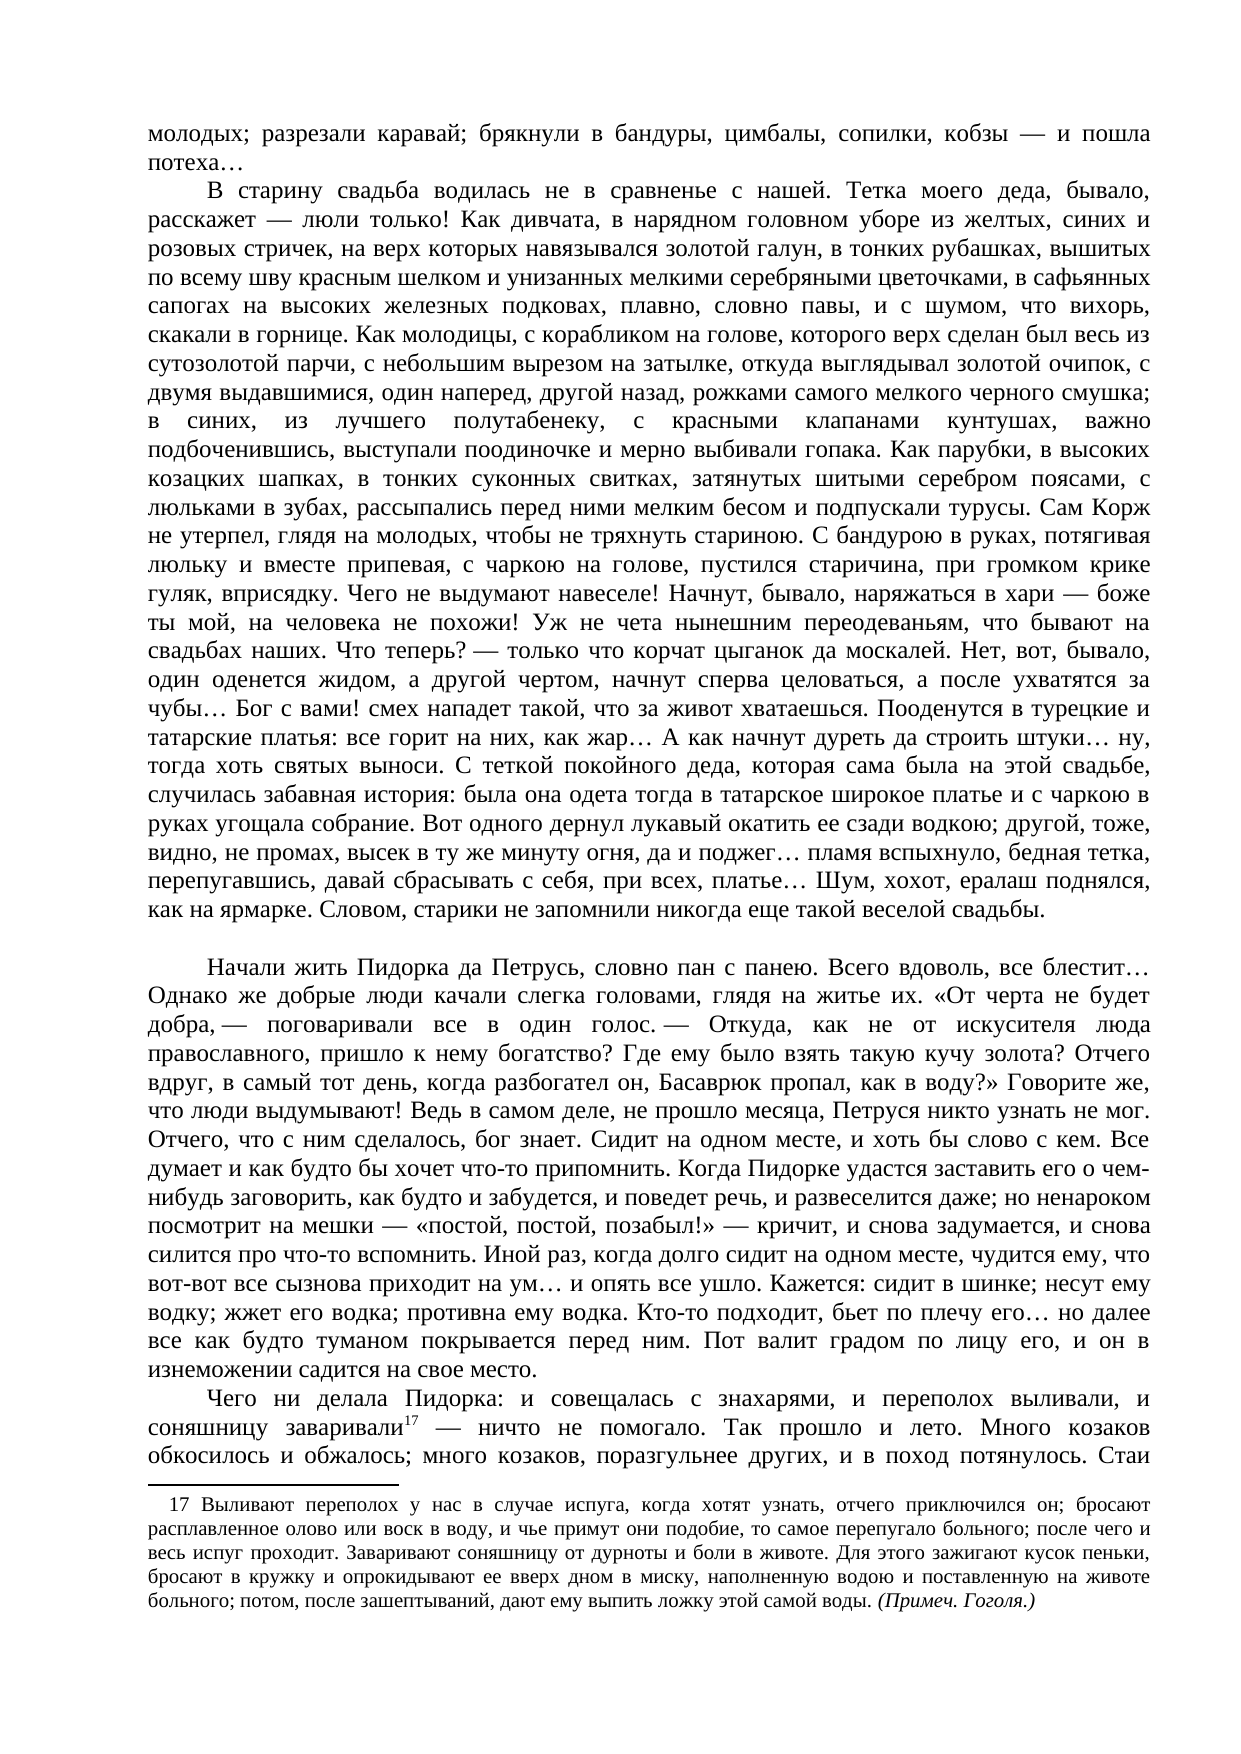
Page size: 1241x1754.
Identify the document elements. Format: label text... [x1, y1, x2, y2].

text молодых; разрезали каравай; брякнули в бандуры, цимбалы, сопилки, кобзы — и пошла потеха… [148, 118, 1152, 176]
text В старину свадьба водилась не в сравненье с нашей. Тетка моего деда, бывало, расскажет — люли только! Как дивчата, в нарядном головном уборе из желтых, синих и розовых стричек, на верх которых навязывался золотой галун, в тонких рубашках, вышитых по всему шву красным шелком и унизанных мелкими серебряными цветочками, в сафьянных сапогах на высоких железных подковах, плавно, словно павы, и с шумом, что вихорь, скакали в горнице. Как молодицы, с корабликом на голове, которого верх сделан был весь из сутозолотой парчи, с небольшим вырезом на затылке, откуда выглядывал золотой очипок, с двумя выдавшимися, один наперед, другой назад, рожками самого мелкого черного смушка; в синих, из лучшего полутабенеку, с красными клапанами кунтушах, важно подбоченившись, выступали поодиночке и мерно выбивали гопака. Как парубки, в высоких козацких шапках, в тонких суконных свитках, затянутых шитыми серебром поясами, с люльками в зубах, рассыпались перед ними мелким бесом и подпускали турусы. Сам Корж не утерпел, глядя на молодых, чтобы не тряхнуть стариною. С бандурою в руках, потягивая люльку и вместе припевая, с чаркою на голове, пустился старичина, при громком крике гуляк, вприсядку. Чего не выдумают навеселе! Начнут, бывало, наряжаться в хари — боже ты мой, на человека не похожи! Уж не чета нынешним переодеваньям, что бывают на свадьбах наших. Что теперь? — только что корчат цыганок да москалей. Нет, вот, бывало, один оденется жидом, а другой чертом, начнут сперва целоваться, а после ухватятся за чубы… Бог с вами! смех нападет такой, что за живот хватаешься. Пооденутся в турецкие и татарские платья: все горит на них, как жар… А как начнут дуреть да строить штуки… ну, тогда хоть святых выноси. С теткой покойного деда, которая сама была на этой свадьбе, случилась забавная история: была она одета тогда в татарское широкое платье и с чаркою в руках угощала собрание. Вот одного дернул лукавый окатить ее сзади водкою; другой, тоже, видно, не промах, высек в ту же минуту огня, да и поджег… пламя вспыхнуло, бедная тетка, перепугавшись, давай сбрасывать с себя, при всех, платье… Шум, хохот, ералаш поднялся, как на ярмарке. Словом, старики не запомнили никогда еще такой веселой свадьбы. [148, 176, 1152, 923]
text Чего ни делала Пидорка: и совещалась с знахарями, и переполох выливали, и соняшницу заваривали — ничто не помогало. Так прошло и лето. Много козаков обкосилось и обжалось; много козаков, поразгульнее других, и в поход потянулось. Стаи [148, 1383, 1152, 1469]
text Начали жить Пидорка да Петрусь, словно пан с панею. Всего вдоволь, все блестит… Однако же добрые люди качали слегка головами, глядя на житье их. «От черта не будет добра, — поговаривали все в один голос. — Откуда, как не от искусителя люда православного, пришло к нему богатство? Где ему было взять такую кучу золота? Отчего вдруг, в самый тот день, когда разбогател он, Басаврюк пропал, как в воду?» Говорите же, что люди выдумывают! Ведь в самом деле, не прошло месяца, Петруся никто узнать не мог. Отчего, что с ним сделалось, бог знает. Сидит на одном месте, и хоть бы слово с кем. Все думает и как будто бы хочет что-то припомнить. Когда Пидорке удастся заставить его о чем-нибудь заговорить, как будто и забудется, и поведет речь, и развеселится даже; но ненароком посмотрит на мешки — «постой, постой, позабыл!» — кричит, и снова задумается, и снова силится про что-то вспомнить. Иной раз, когда долго сидит на одном месте, чудится ему, что вот-вот все сызнова приходит на ум… и опять все ушло. Кажется: сидит в шинке; несут ему водку; жжет его водка; противна ему водка. Кто-то подходит, бьет по плечу его… но далее все как будто туманом покрывается перед ним. Пот валит градом по лицу его, и он в изнеможении садится на свое место. [148, 952, 1152, 1383]
text Выливают переполох у нас в случае испуга, когда хотят узнать, отчего приключился он; бросают расплавленное олово или воск в воду, и чье примут они подобие, то самое перепугало больного; после чего и весь испуг проходит. Заваривают соняшницу от дурноты и боли в животе. Для этого зажигают кусок пеньки, бросают в кружку и опрокидывают ее вверх дном в миску, наполненную водою и поставленную на животе больного; потом, после зашептываний, дают ему выпить ложку этой самой воды. (Примеч. Гоголя.) [148, 1491, 1152, 1612]
